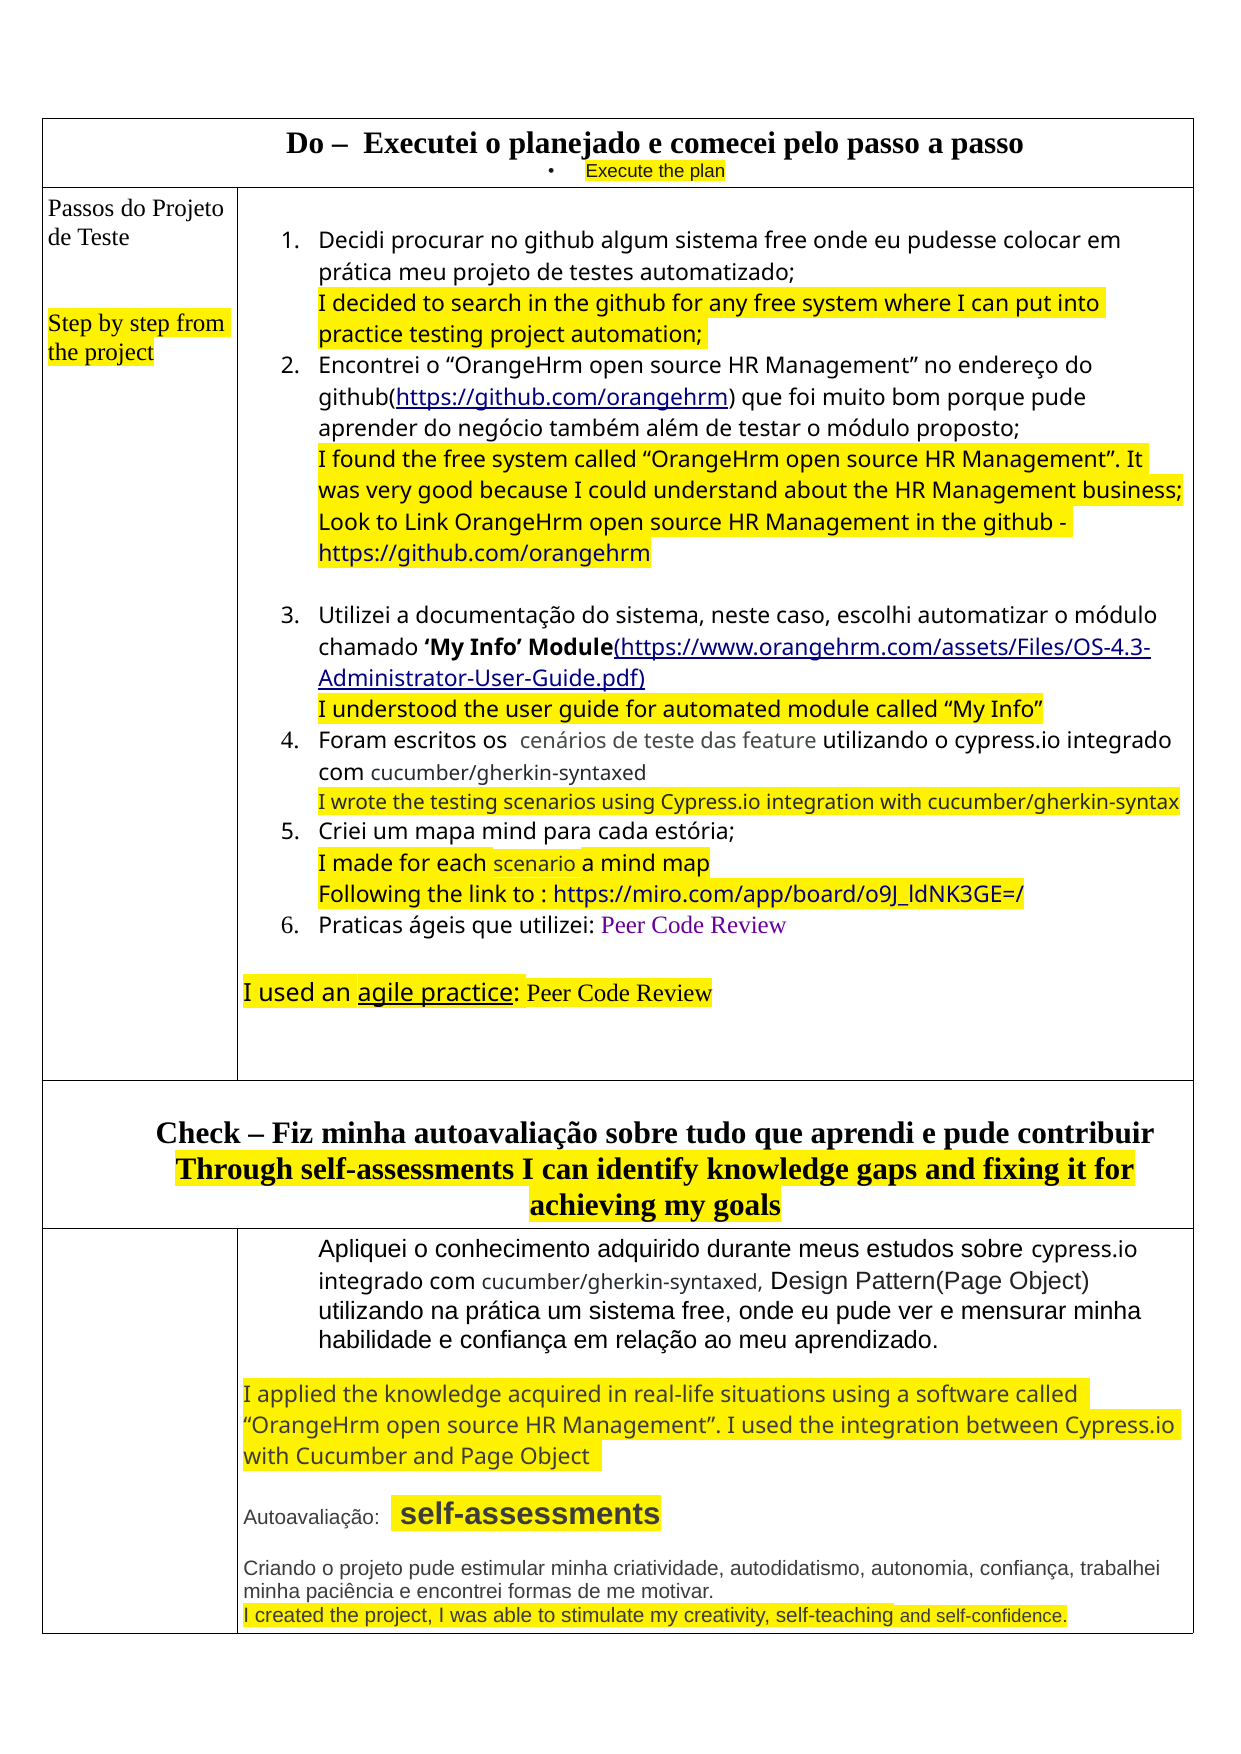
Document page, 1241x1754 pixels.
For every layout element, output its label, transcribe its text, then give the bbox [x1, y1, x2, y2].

table_cell Check – Fiz minha autoavaliação sobre tudo que aprendi e pude contribuir Through self-assessments I can identify knowledge gaps and fixing it for achieving my goals [43, 1081, 1193, 1228]
table_cell Do – Executei o planejado e comecei pelo passo a passo Execute the plan [43, 119, 1193, 187]
table_cell [43, 1229, 237, 1633]
table_cell Passos do Projeto de Teste Step by step from the project [43, 188, 237, 1079]
table_cell Apliquei o conhecimento adquirido durante meus estudos sobre cypress.io integrado com cucumber/gherkin-syntaxed, Design Pattern(Page Object) utilizando na prática um sistema free, onde eu pude ver e mensurar minha habilidade e confiança em relação ao meu aprendizado. I applied the knowledge acquired in real-life situations using a software called “OrangeHrm open source HR Management”. I used the integration between Cypress.io with Cucumber and Page Object Autoavaliação: self-assessments Criando o projeto pude estimular minha criatividade, autodidatismo, autonomia, confiança, trabalhei minha paciência e encontrei formas de me motivar. I created the project, I was able to stimulate my creativity, self-teaching and self-confidence. [238, 1229, 1193, 1633]
table_cell Decidi procurar no github algum sistema free onde eu pudesse colocar em prática meu projeto de testes automatizado; I decided to search in the github for any free system where I can put into practice testing project automation; Encontrei o “OrangeHrm open source HR Management” no endereço do github(https://github.com/orangehrm) que foi muito bom porque pude aprender do negócio também além de testar o módulo proposto; I found the free system called “OrangeHrm open source HR Management”. It was very good because I could understand about the HR Management business; Look to Link OrangeHrm open source HR Management in the github - https://github.com/orangehrm Utilizei a documentação do sistema, neste caso, escolhi automatizar o módulo chamado ‘My Info’ Module(https://www.orangehrm.com/assets/Files/OS-4.3-Administrator-User-Guide.pdf) I understood the user guide for automated module called “My Info” Foram escritos os cenários de teste das feature utilizando o cypress.io integrado com cucumber/gherkin-syntaxed I wrote the testing scenarios using Cypress.io integration with cucumber/gherkin-syntax Criei um mapa mind para cada estória; I made for each scenario a mind map Following the link to : https://miro.com/app/board/o9J_ldNK3GE=/ Praticas ágeis que utilizei: Peer Code Review I used an agile practice: Peer Code Review [238, 188, 1193, 1079]
